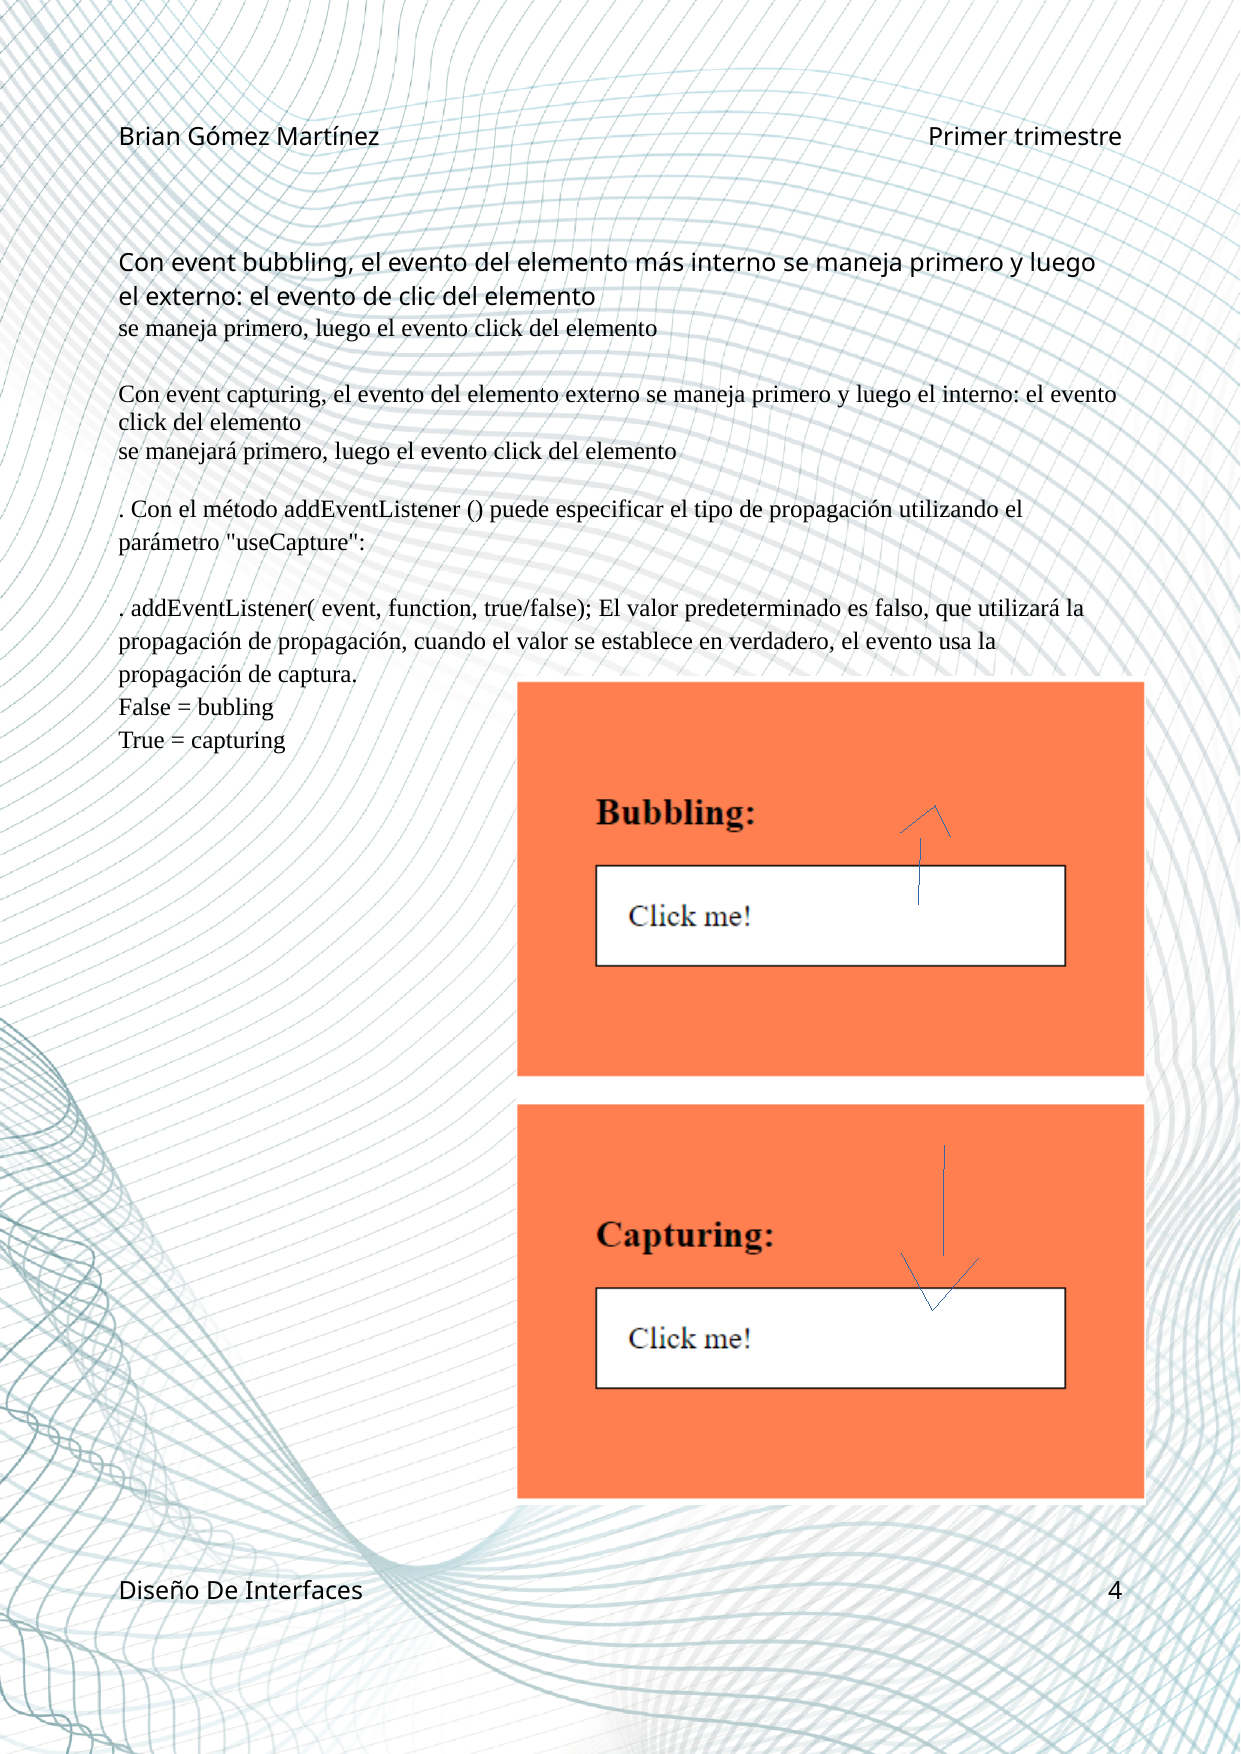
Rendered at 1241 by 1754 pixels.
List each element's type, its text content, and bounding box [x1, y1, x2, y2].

text se maneja primero, luego el evento click del elemento [118, 313, 1122, 341]
text se manejará primero, luego el evento click del elemento [118, 436, 1122, 465]
text . addEventListener( event, function, true/false); El valor predeterminado es falso, que utilizará la propagación de propagación, cuando el valor se establece en verdadero, el evento usa la propagación de captura. [118, 593, 1122, 688]
text True = capturing [118, 726, 516, 754]
picture [0, 0, 1241, 1754]
text False = bubling [118, 692, 516, 721]
text Con event capturing, el evento del elemento externo se maneja primero y luego el interno: el evento click del elemento [118, 379, 1122, 436]
text . Con el método addEventListener () puede especificar el tipo de propagación utilizando el parámetro "useCapture": [118, 494, 1122, 556]
text Con event bubbling, el evento del elemento más interno se maneja primero y luego el externo: el evento de clic del elemento [118, 244, 1122, 313]
